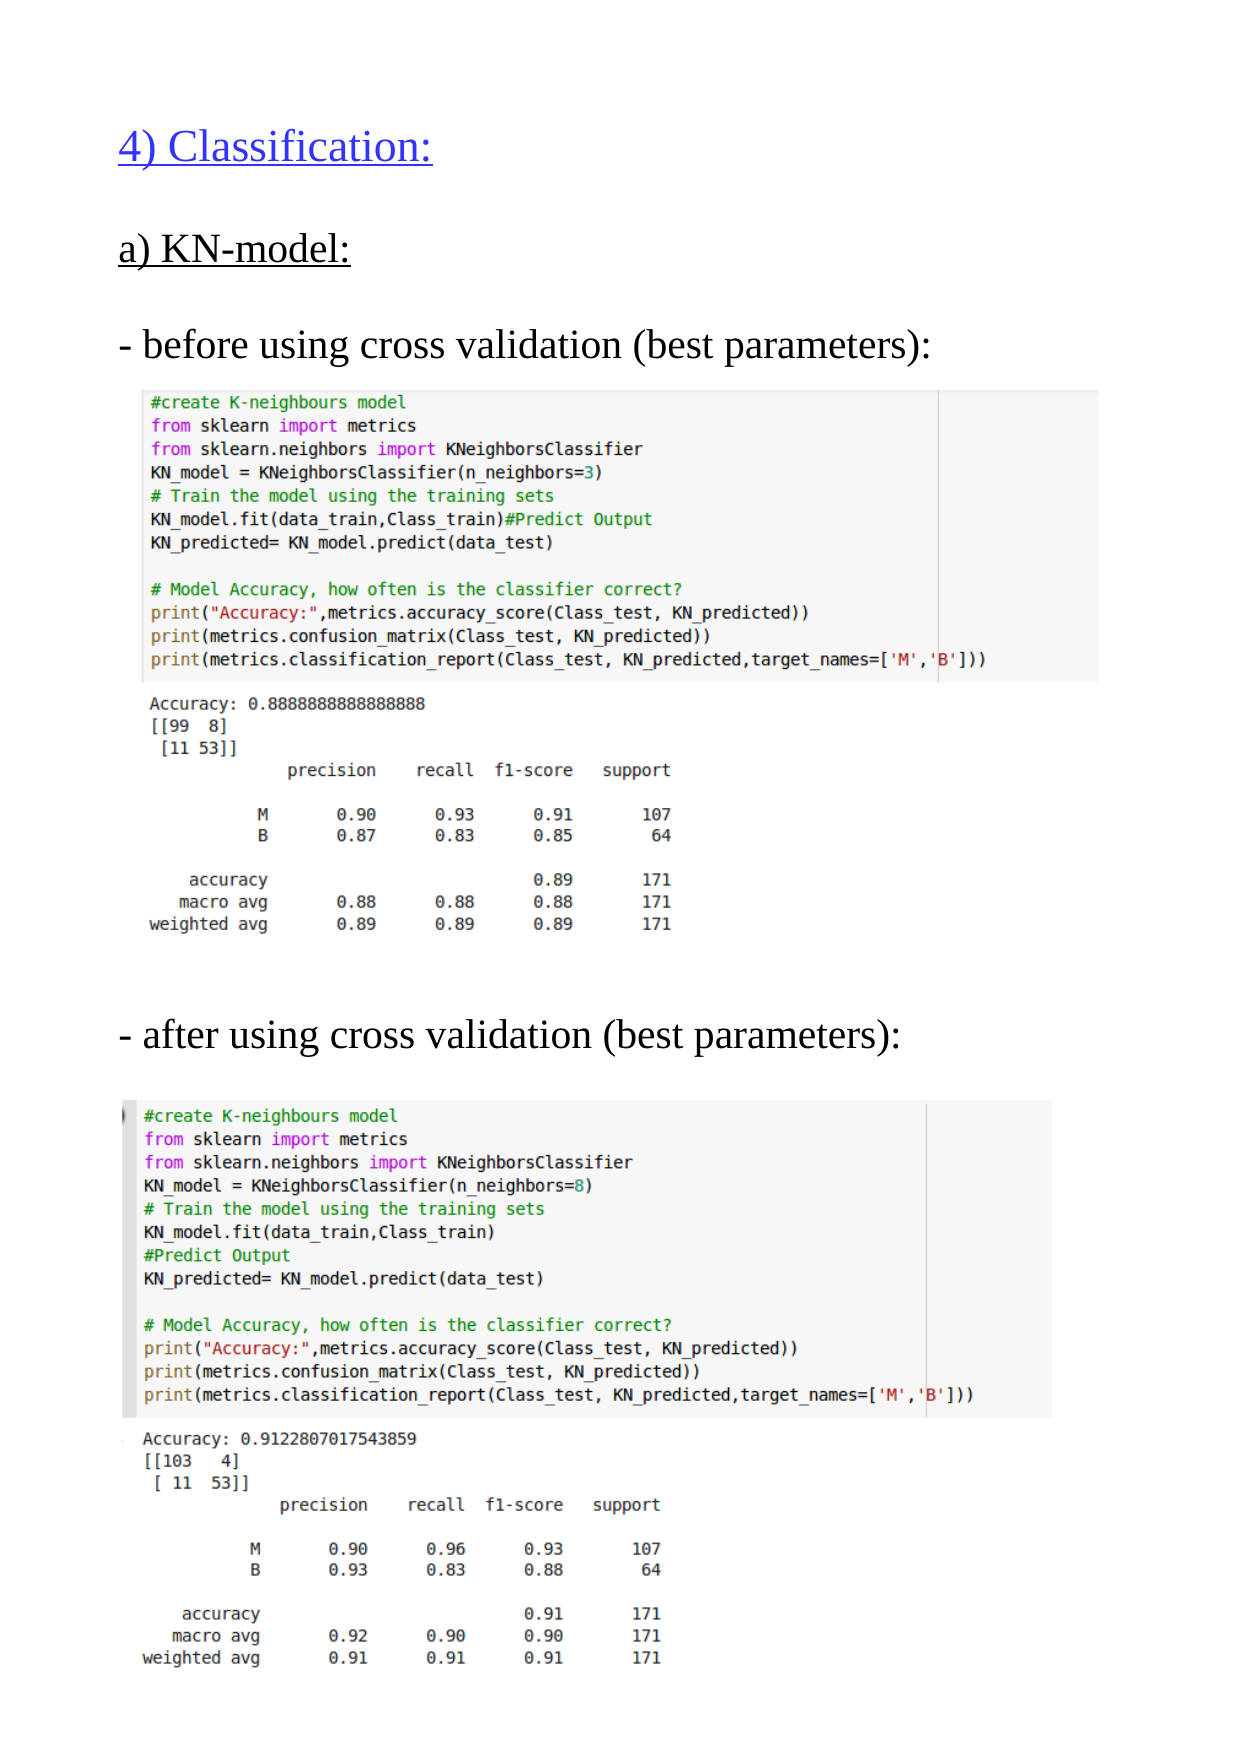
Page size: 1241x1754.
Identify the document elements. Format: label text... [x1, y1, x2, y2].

text - before using cross validation (best parameters): [118, 319, 1122, 367]
text 4) Classification: [118, 118, 1122, 171]
picture [141, 390, 1099, 962]
picture [122, 1100, 1053, 1687]
text - after using cross validation (best parameters): [118, 1010, 1122, 1058]
text a) KN-model: [118, 223, 1122, 271]
